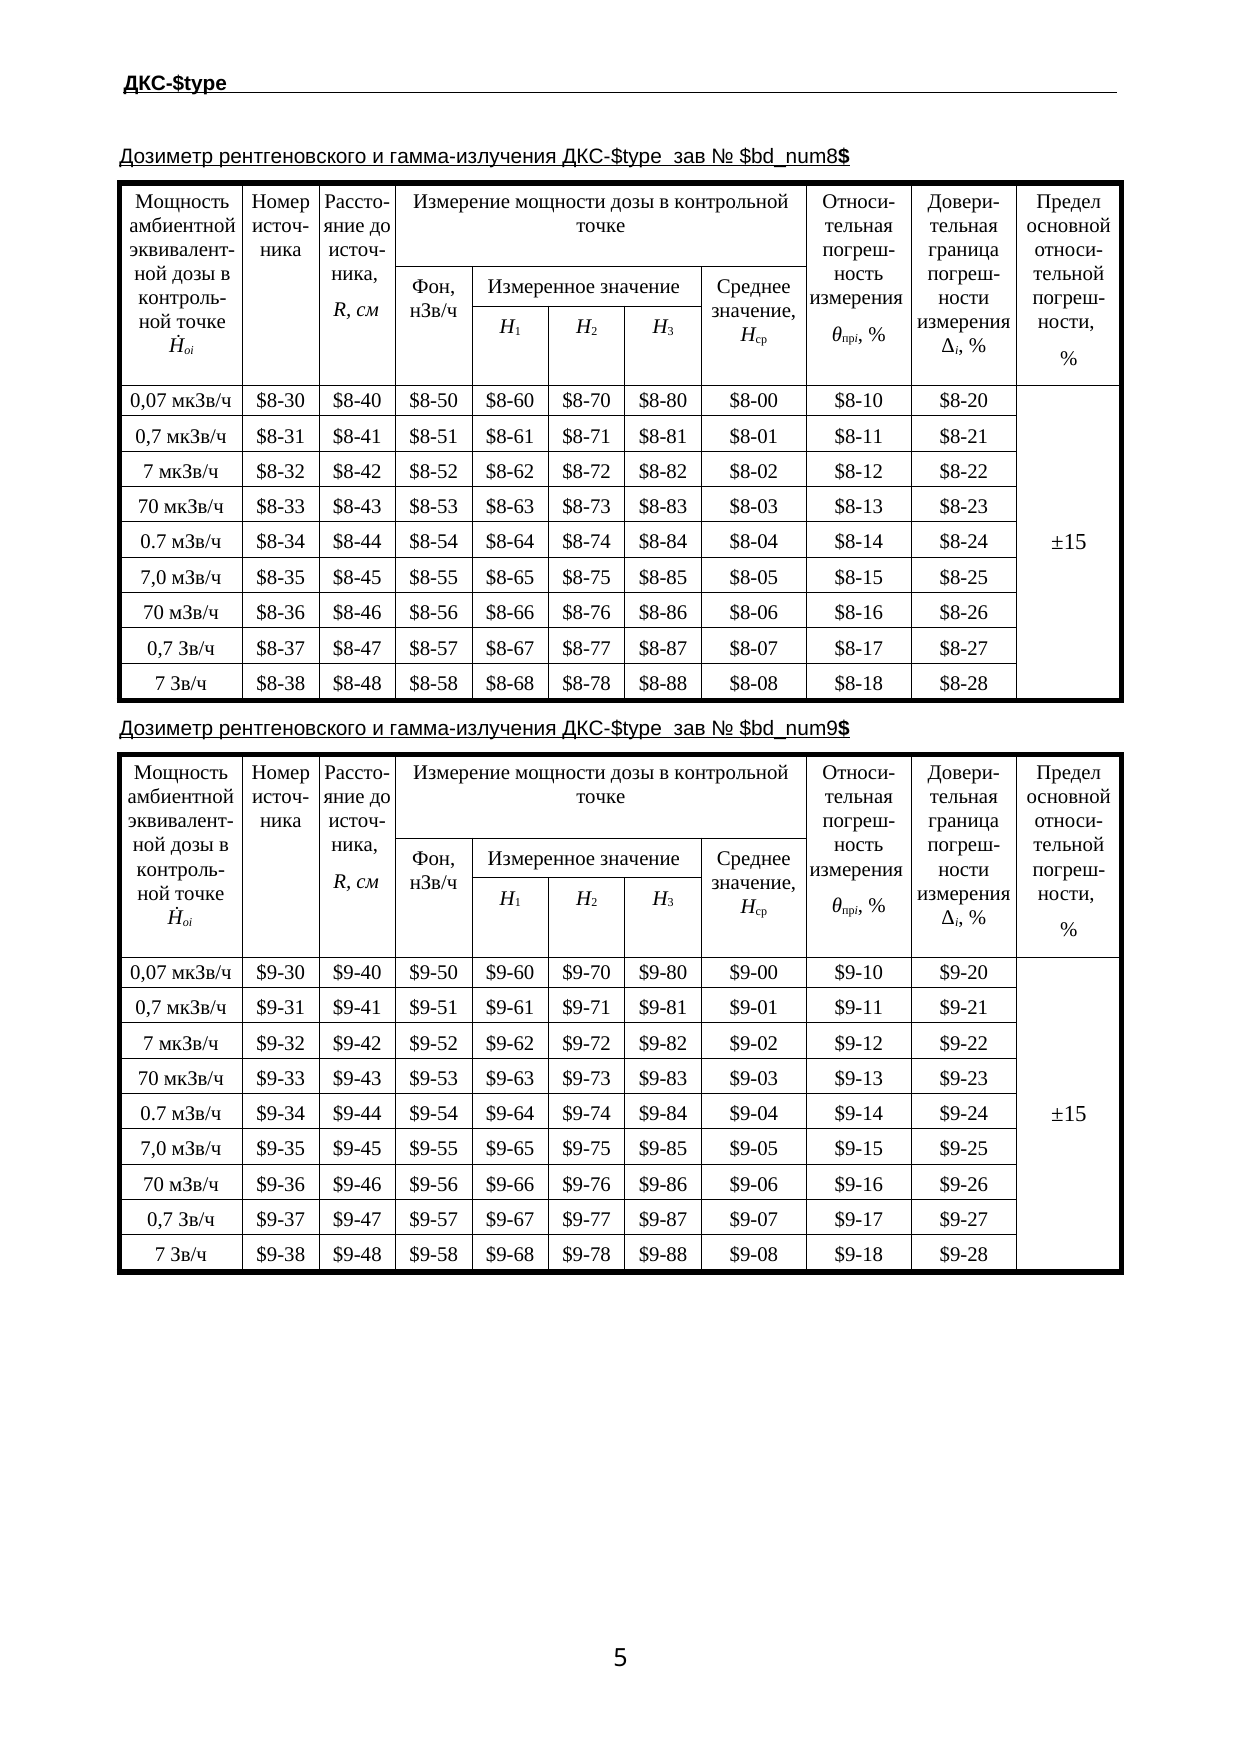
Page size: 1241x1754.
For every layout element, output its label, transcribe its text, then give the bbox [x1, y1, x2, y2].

table_cell $9-32 [243, 1023, 319, 1057]
table_cell 7,0 мЗв/ч [122, 1129, 242, 1163]
table_cell $9-75 [549, 1129, 624, 1163]
table_header Дозиметр рентгеновского и гамма-излучения ДКС-$type зав № $bd_num9$ [119, 703, 1121, 752]
table_cell $8-86 [625, 593, 701, 627]
table_cell $9-80 [625, 958, 701, 987]
table_cell $9-65 [473, 1129, 548, 1163]
table_cell $8-88 [625, 664, 701, 698]
table_cell $8-41 [320, 416, 395, 451]
table_cell $8-71 [549, 416, 624, 451]
table_cell 7 мкЗв/ч [122, 452, 242, 486]
table_cell $9-57 [396, 1200, 472, 1234]
table_cell $8-84 [625, 522, 701, 557]
table_cell $8-38 [243, 664, 319, 698]
table_cell 7 Зв/ч [122, 664, 242, 698]
table_cell $8-65 [473, 558, 548, 592]
table_cell Среднее значение, Hср [702, 267, 806, 385]
table_cell Мощность амбиентной эквивалент-ной дозы в контроль-ной точке Ḣoi [122, 186, 242, 385]
table_cell $8-68 [473, 664, 548, 698]
table_cell $8-12 [807, 452, 911, 486]
table_cell 70 мкЗв/ч [122, 487, 242, 521]
table_cell $9-12 [807, 1023, 911, 1057]
table_cell Измеренное значение [473, 267, 701, 306]
table_cell $8-85 [625, 558, 701, 592]
table_cell $8-56 [396, 593, 472, 627]
table_cell $8-53 [396, 487, 472, 521]
table_cell H1 [473, 878, 548, 957]
table_cell $9-34 [243, 1094, 319, 1128]
table_cell $9-06 [702, 1165, 806, 1199]
table_cell $9-77 [549, 1200, 624, 1234]
table_cell Рассто-яние до источ-ника, R, см [320, 186, 395, 385]
table_cell $8-76 [549, 593, 624, 627]
table_cell H2 [549, 878, 624, 957]
table_cell $9-41 [320, 988, 395, 1022]
table_cell $9-72 [549, 1023, 624, 1057]
table_cell $8-51 [396, 416, 472, 451]
table_cell $9-01 [702, 988, 806, 1022]
table_cell $9-66 [473, 1165, 548, 1199]
table_cell $8-11 [807, 416, 911, 451]
table_cell $9-83 [625, 1059, 701, 1093]
table_cell 7,0 мЗв/ч [122, 558, 242, 592]
table_cell $8-27 [912, 628, 1016, 662]
table_cell $9-73 [549, 1059, 624, 1093]
table_cell $8-52 [396, 452, 472, 486]
table_cell Предел основной относи-тельной погреш-ности, % [1017, 757, 1119, 957]
table_cell $9-11 [807, 988, 911, 1022]
table_cell $8-44 [320, 522, 395, 557]
table_cell $8-23 [912, 487, 1016, 521]
table_cell $9-36 [243, 1165, 319, 1199]
table_cell Среднее значение, Hср [702, 839, 806, 957]
table_cell $8-60 [473, 386, 548, 415]
table_cell $9-40 [320, 958, 395, 987]
table_cell Предел основной относи-тельной погреш-ности, % [1017, 186, 1119, 385]
table_cell $8-25 [912, 558, 1016, 592]
table_cell $9-22 [912, 1023, 1016, 1057]
table_cell $8-58 [396, 664, 472, 698]
table_cell $9-35 [243, 1129, 319, 1163]
table_cell $8-32 [243, 452, 319, 486]
table_cell 0.7 мЗв/ч [122, 522, 242, 557]
table_cell $8-34 [243, 522, 319, 557]
table_cell $8-14 [807, 522, 911, 557]
table_cell $9-54 [396, 1094, 472, 1128]
table_cell $9-68 [473, 1235, 548, 1269]
table_cell $9-56 [396, 1165, 472, 1199]
table_cell $8-77 [549, 628, 624, 662]
table_cell $8-40 [320, 386, 395, 415]
table_cell 0,7 Зв/ч [122, 628, 242, 662]
table_cell Довери-тельная граница погреш-ности измерения Δi, % [912, 757, 1016, 957]
table_cell $9-53 [396, 1059, 472, 1093]
table_cell $8-37 [243, 628, 319, 662]
table_cell Рассто-яние до источ-ника, R, см [320, 757, 395, 957]
table_cell Номер источ-ника [243, 757, 319, 957]
table_cell $9-62 [473, 1023, 548, 1057]
table_cell $8-73 [549, 487, 624, 521]
table_cell $8-07 [702, 628, 806, 662]
table_cell $9-27 [912, 1200, 1016, 1234]
table_cell $8-87 [625, 628, 701, 662]
table_cell $8-82 [625, 452, 701, 486]
table_cell ±15 [1017, 386, 1119, 698]
table_cell $8-16 [807, 593, 911, 627]
table_cell $8-05 [702, 558, 806, 592]
table_cell $9-82 [625, 1023, 701, 1057]
table_cell $8-75 [549, 558, 624, 592]
table_cell Измерение мощности дозы в контрольной точке [396, 186, 806, 266]
table_cell $8-83 [625, 487, 701, 521]
table_cell $9-67 [473, 1200, 548, 1234]
table_cell $9-58 [396, 1235, 472, 1269]
table_cell $8-26 [912, 593, 1016, 627]
table_cell $9-71 [549, 988, 624, 1022]
table_cell $8-18 [807, 664, 911, 698]
table_cell $9-31 [243, 988, 319, 1022]
table_cell $9-52 [396, 1023, 472, 1057]
table_cell Измеренное значение [473, 839, 701, 877]
table_cell $9-38 [243, 1235, 319, 1269]
table_cell $8-22 [912, 452, 1016, 486]
table_cell $9-88 [625, 1235, 701, 1269]
table_cell $9-86 [625, 1165, 701, 1199]
table_cell $9-45 [320, 1129, 395, 1163]
table_cell $8-35 [243, 558, 319, 592]
table_cell H3 [625, 878, 701, 957]
table_cell $9-05 [702, 1129, 806, 1163]
table_cell $9-87 [625, 1200, 701, 1234]
table_cell $8-02 [702, 452, 806, 486]
table_cell $8-28 [912, 664, 1016, 698]
table_cell H1 [473, 307, 548, 385]
table_cell $9-61 [473, 988, 548, 1022]
table_cell Довери-тельная граница погреш-ности измерения Δi, % [912, 186, 1016, 385]
table_cell $8-74 [549, 522, 624, 557]
table_cell $8-78 [549, 664, 624, 698]
table_cell $9-60 [473, 958, 548, 987]
table_cell $9-85 [625, 1129, 701, 1163]
table_cell 7 мкЗв/ч [122, 1023, 242, 1057]
table_cell $9-21 [912, 988, 1016, 1022]
table_cell $8-48 [320, 664, 395, 698]
table_cell $9-14 [807, 1094, 911, 1128]
table_cell $8-01 [702, 416, 806, 451]
table_cell 0.7 мЗв/ч [122, 1094, 242, 1128]
table_cell $8-17 [807, 628, 911, 662]
table_cell $8-50 [396, 386, 472, 415]
table_cell $9-04 [702, 1094, 806, 1128]
table_cell $9-20 [912, 958, 1016, 987]
table_cell $9-08 [702, 1235, 806, 1269]
table_cell $8-63 [473, 487, 548, 521]
table_cell $9-26 [912, 1165, 1016, 1199]
table_cell 7 Зв/ч [122, 1235, 242, 1269]
table_cell $8-30 [243, 386, 319, 415]
table_cell Фон, нЗв/ч [396, 839, 472, 957]
table_cell $8-13 [807, 487, 911, 521]
table_cell $9-78 [549, 1235, 624, 1269]
table_cell $8-08 [702, 664, 806, 698]
table_cell $8-42 [320, 452, 395, 486]
table_cell $9-64 [473, 1094, 548, 1128]
table_cell $8-64 [473, 522, 548, 557]
table_cell $8-33 [243, 487, 319, 521]
table_cell 70 мЗв/ч [122, 593, 242, 627]
table_cell 0,07 мкЗв/ч [122, 386, 242, 415]
table_cell $8-03 [702, 487, 806, 521]
table_cell Относи-тельная погреш-ность измерения θпрi, % [807, 186, 911, 385]
table_cell $8-04 [702, 522, 806, 557]
table_cell $8-00 [702, 386, 806, 415]
table_cell $9-51 [396, 988, 472, 1022]
table_cell $8-31 [243, 416, 319, 451]
table_cell $9-84 [625, 1094, 701, 1128]
table_cell Фон, нЗв/ч [396, 267, 472, 385]
table_cell $9-07 [702, 1200, 806, 1234]
table_cell $9-74 [549, 1094, 624, 1128]
table_cell $8-15 [807, 558, 911, 592]
table_cell $9-23 [912, 1059, 1016, 1093]
table_cell 70 мЗв/ч [122, 1165, 242, 1199]
table_cell $9-00 [702, 958, 806, 987]
table_cell $8-72 [549, 452, 624, 486]
table_cell $8-61 [473, 416, 548, 451]
table_cell H2 [549, 307, 624, 385]
table_cell 70 мкЗв/ч [122, 1059, 242, 1093]
table_cell $9-33 [243, 1059, 319, 1093]
table_cell $9-63 [473, 1059, 548, 1093]
table_cell $8-55 [396, 558, 472, 592]
table_cell $8-66 [473, 593, 548, 627]
table_cell $9-10 [807, 958, 911, 987]
table_cell Номер источ-ника [243, 186, 319, 385]
table_cell $8-20 [912, 386, 1016, 415]
table_cell $9-55 [396, 1129, 472, 1163]
table_cell $9-76 [549, 1165, 624, 1199]
table_cell $9-15 [807, 1129, 911, 1163]
table_cell $8-45 [320, 558, 395, 592]
table_cell ±15 [1017, 958, 1119, 1269]
table_cell $8-81 [625, 416, 701, 451]
table_cell $9-50 [396, 958, 472, 987]
table_header Дозиметр рентгеновского и гамма-излучения ДКС-$type зав № $bd_num8$ [119, 131, 1121, 180]
table_cell $9-48 [320, 1235, 395, 1269]
table_cell $9-25 [912, 1129, 1016, 1163]
table_cell $9-28 [912, 1235, 1016, 1269]
table_cell $9-18 [807, 1235, 911, 1269]
table_cell $9-70 [549, 958, 624, 987]
table_cell 0,07 мкЗв/ч [122, 958, 242, 987]
table_cell $8-46 [320, 593, 395, 627]
table_cell $8-80 [625, 386, 701, 415]
table_cell $8-06 [702, 593, 806, 627]
table_cell Относи-тельная погреш-ность измерения θпрi, % [807, 757, 911, 957]
table_cell 0,7 Зв/ч [122, 1200, 242, 1234]
table_cell $9-44 [320, 1094, 395, 1128]
table_cell $8-36 [243, 593, 319, 627]
table_cell $9-24 [912, 1094, 1016, 1128]
table_cell $8-67 [473, 628, 548, 662]
table_cell $9-17 [807, 1200, 911, 1234]
table_cell $9-13 [807, 1059, 911, 1093]
table_cell $8-54 [396, 522, 472, 557]
table_cell $9-43 [320, 1059, 395, 1093]
table_cell H3 [625, 307, 701, 385]
table_cell $9-30 [243, 958, 319, 987]
table_cell $8-70 [549, 386, 624, 415]
table_cell $8-62 [473, 452, 548, 486]
table_cell $8-10 [807, 386, 911, 415]
table_cell $9-46 [320, 1165, 395, 1199]
table_cell $9-16 [807, 1165, 911, 1199]
table_cell $9-42 [320, 1023, 395, 1057]
table_cell Измерение мощности дозы в контрольной точке [396, 757, 806, 838]
table_cell $9-02 [702, 1023, 806, 1057]
table_cell 0,7 мкЗв/ч [122, 416, 242, 451]
table_cell Мощность амбиентной эквивалент-ной дозы в контроль-ной точке Ḣoi [122, 757, 242, 957]
table_cell 0,7 мкЗв/ч [122, 988, 242, 1022]
table_cell $9-81 [625, 988, 701, 1022]
table_cell $8-57 [396, 628, 472, 662]
table_cell $9-47 [320, 1200, 395, 1234]
table_cell $8-43 [320, 487, 395, 521]
table_cell $9-37 [243, 1200, 319, 1234]
table_cell $8-24 [912, 522, 1016, 557]
table_cell $9-03 [702, 1059, 806, 1093]
table_cell $8-47 [320, 628, 395, 662]
table_cell $8-21 [912, 416, 1016, 451]
